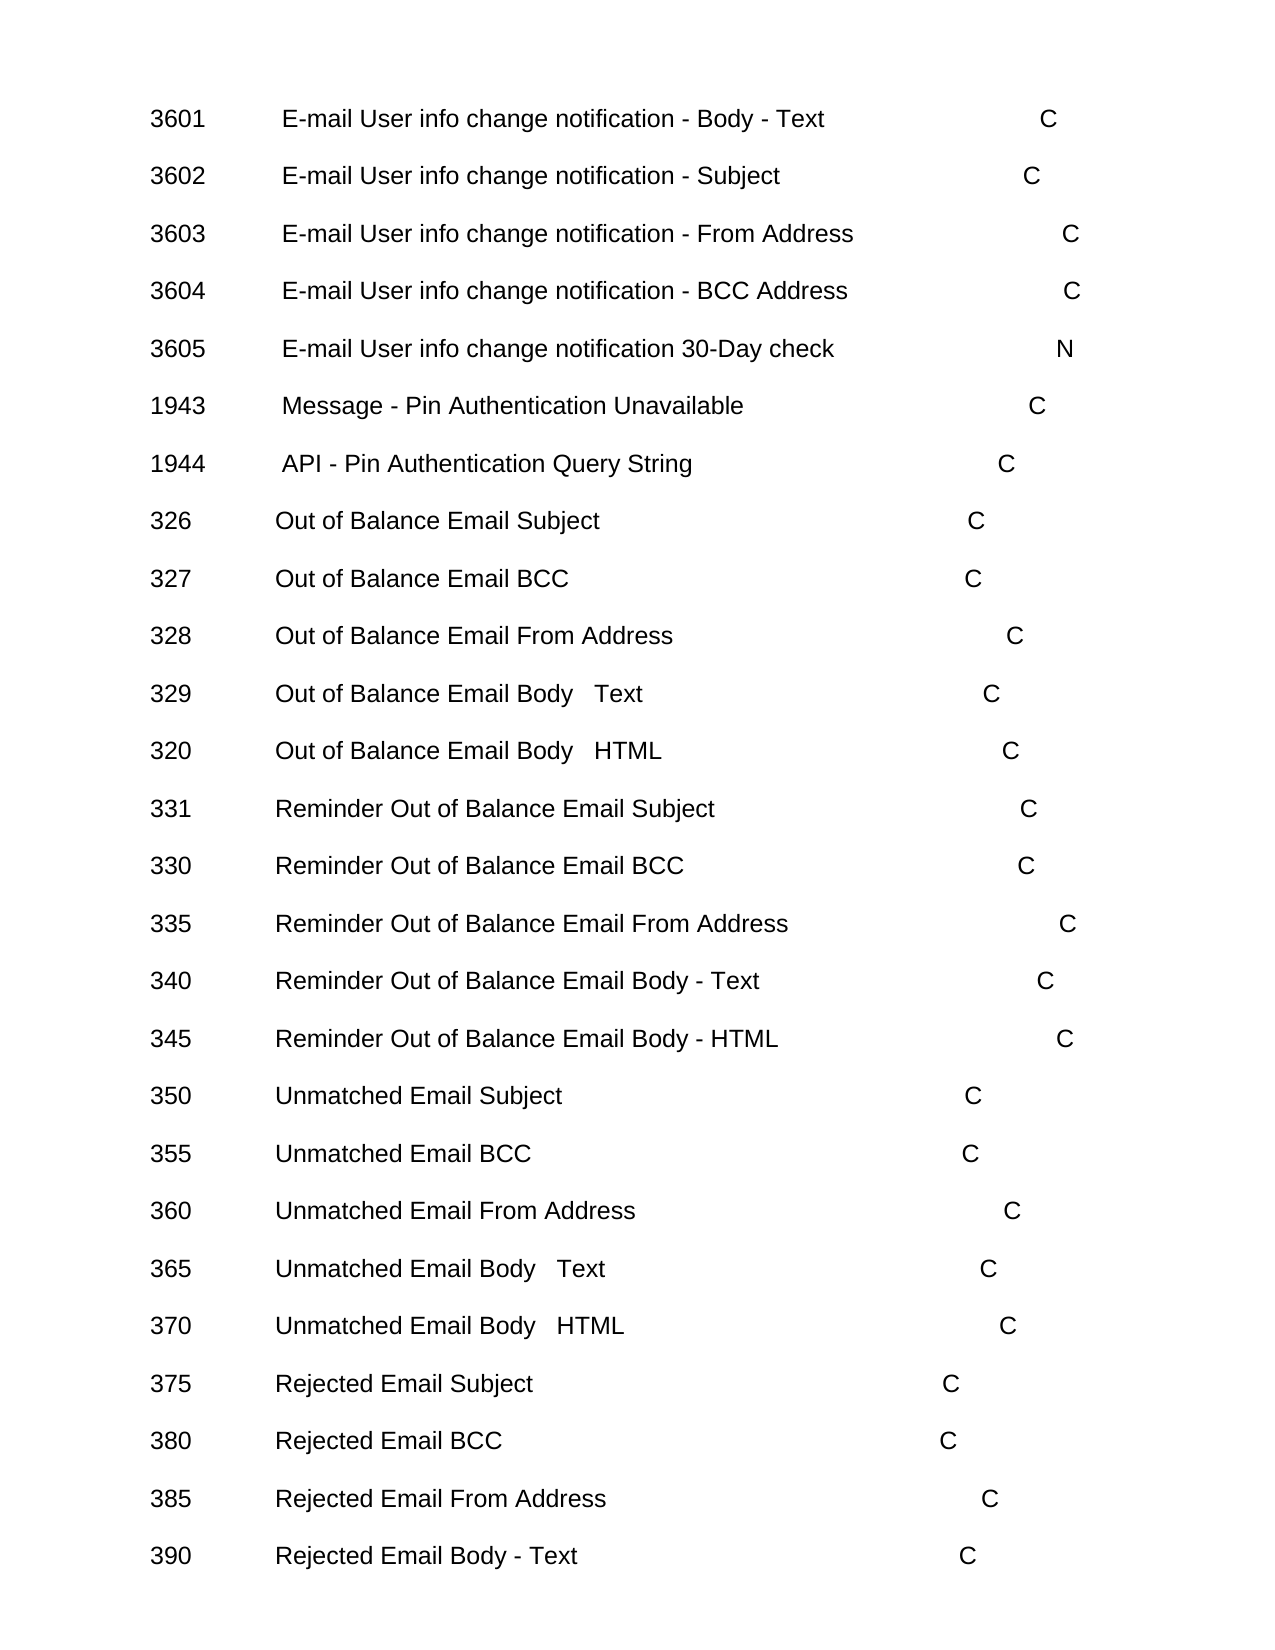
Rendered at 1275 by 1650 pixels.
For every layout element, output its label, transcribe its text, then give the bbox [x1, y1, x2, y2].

text 1944 API - Pin Authentication Query String C [150, 449, 1125, 477]
text 335 Reminder Out of Balance Email From Address C [150, 909, 1125, 937]
text 331 Reminder Out of Balance Email Subject C [150, 794, 1125, 822]
text 340 Reminder Out of Balance Email Body - Text C [150, 966, 1125, 995]
text 3605 E-mail User info change notification 30-Day check N [150, 334, 1125, 362]
text 327 Out of Balance Email BCC C [150, 564, 1125, 592]
text 380 Rejected Email BCC C [150, 1426, 1125, 1455]
text 345 Reminder Out of Balance Email Body - HTML C [150, 1024, 1125, 1052]
text 330 Reminder Out of Balance Email BCC C [150, 851, 1125, 880]
text 3601 E-mail User info change notification - Body - Text C [150, 104, 1125, 132]
text 326 Out of Balance Email Subject C [150, 506, 1125, 535]
text 385 Rejected Email From Address C [150, 1484, 1125, 1512]
text 390 Rejected Email Body - Text C [150, 1541, 1125, 1570]
text 360 Unmatched Email From Address C [150, 1196, 1125, 1225]
text 3603 E-mail User info change notification - From Address C [150, 219, 1125, 247]
text 3604 E-mail User info change notification - BCC Address C [150, 276, 1125, 305]
text 355 Unmatched Email BCC C [150, 1139, 1125, 1167]
text 370 Unmatched Email Body HTML C [150, 1311, 1125, 1340]
text 1943 Message - Pin Authentication Unavailable C [150, 391, 1125, 420]
text 375 Rejected Email Subject C [150, 1369, 1125, 1397]
text 329 Out of Balance Email Body Text C [150, 679, 1125, 707]
text 3602 E-mail User info change notification - Subject C [150, 161, 1125, 190]
text 350 Unmatched Email Subject C [150, 1081, 1125, 1110]
text 365 Unmatched Email Body Text C [150, 1254, 1125, 1282]
text 320 Out of Balance Email Body HTML C [150, 736, 1125, 765]
text 328 Out of Balance Email From Address C [150, 621, 1125, 650]
